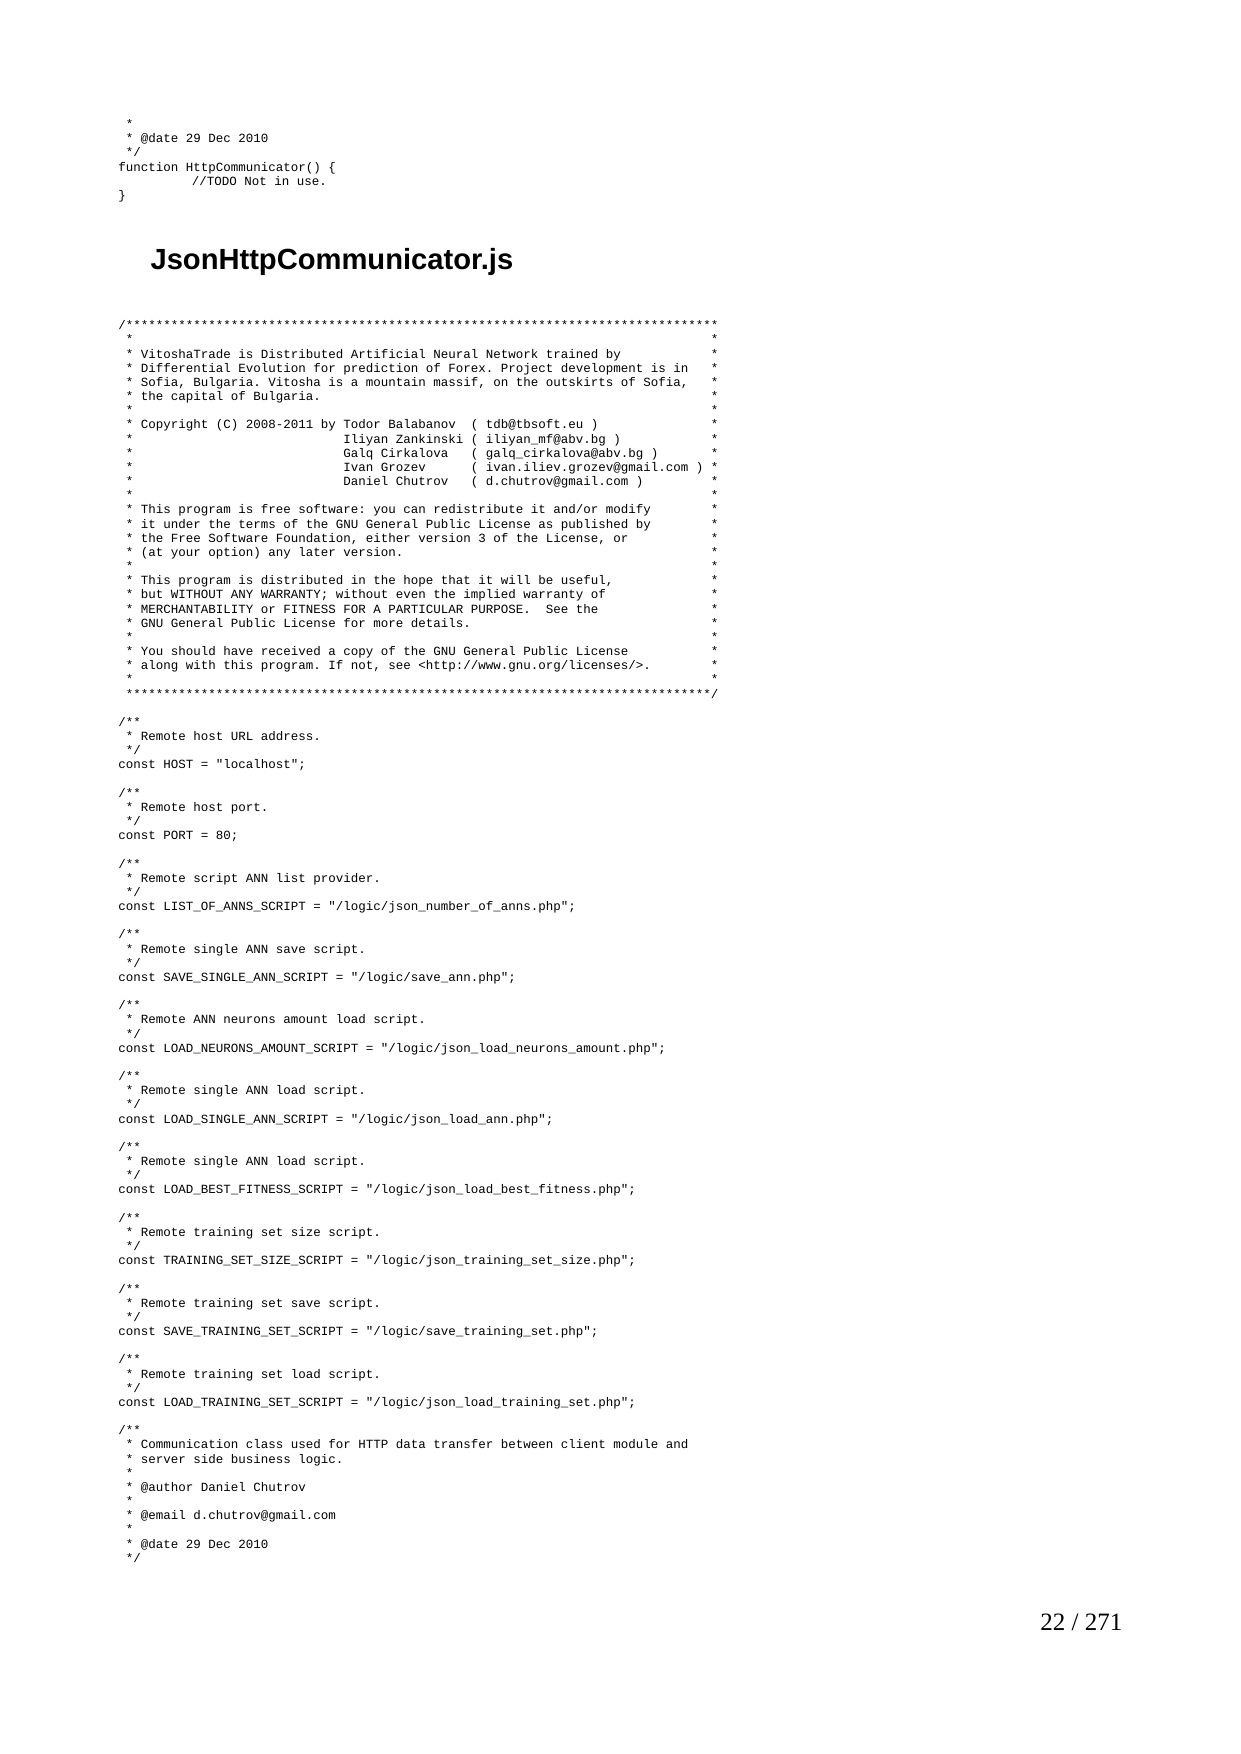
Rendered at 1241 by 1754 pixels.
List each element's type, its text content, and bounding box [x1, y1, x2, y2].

text const PORT = 80; [118, 829, 1122, 843]
text * Remote training set size script. [118, 1226, 1122, 1240]
text */ [118, 1240, 1122, 1254]
text * Differential Evolution for prediction of Forex. Project development is in * [118, 362, 1122, 376]
text * Remote training set load script. [118, 1368, 1122, 1382]
text * * [118, 673, 1122, 688]
text */ [118, 1028, 1122, 1042]
text const SAVE_TRAINING_SET_SCRIPT = "/logic/save_training_set.php"; [118, 1325, 1122, 1339]
text const LOAD_BEST_FITNESS_SCRIPT = "/logic/json_load_best_fitness.php"; [118, 1183, 1122, 1198]
text */ [118, 1311, 1122, 1325]
text * the Free Software Foundation, either version 3 of the License, or * [118, 532, 1122, 546]
text * * [118, 333, 1122, 348]
text * [118, 1467, 1122, 1481]
text * @author Daniel Chutrov [118, 1481, 1122, 1495]
text * Remote ANN neurons amount load script. [118, 1013, 1122, 1028]
text * @email d.chutrov@gmail.com [118, 1509, 1122, 1523]
text * [118, 1523, 1122, 1538]
text /** [118, 1141, 1122, 1155]
text * server side business logic. [118, 1453, 1122, 1467]
text * Remote host URL address. [118, 730, 1122, 744]
text * @date 29 Dec 2010 [118, 1538, 1122, 1552]
text /** [118, 1424, 1122, 1438]
text */ [118, 744, 1122, 758]
text */ [118, 815, 1122, 829]
text /** [118, 1283, 1122, 1297]
text /** [118, 787, 1122, 801]
text * MERCHANTABILITY or FITNESS FOR A PARTICULAR PURPOSE. See the * [118, 603, 1122, 617]
text * Ivan Grozev ( ivan.iliev.grozev@gmail.com ) * [118, 461, 1122, 475]
text * * [118, 489, 1122, 503]
text */ [118, 1552, 1122, 1566]
text /** [118, 1353, 1122, 1368]
text * along with this program. If not, see <http://www.gnu.org/licenses/>. * [118, 659, 1122, 673]
text const TRAINING_SET_SIZE_SCRIPT = "/logic/json_training_set_size.php"; [118, 1254, 1122, 1268]
text * Iliyan Zankinski ( iliyan_mf@abv.bg ) * [118, 433, 1122, 447]
text */ [118, 146, 1122, 161]
text */ [118, 1098, 1122, 1113]
text const LOAD_SINGLE_ANN_SCRIPT = "/logic/json_load_ann.php"; [118, 1113, 1122, 1127]
text * Remote single ANN save script. [118, 943, 1122, 957]
text */ [118, 1382, 1122, 1396]
text const HOST = "localhost"; [118, 758, 1122, 773]
text * it under the terms of the GNU General Public License as published by * [118, 518, 1122, 532]
subtitle JsonHttpCommunicator.js [118, 242, 1122, 276]
text */ [118, 957, 1122, 971]
text ******************************************************************************/ [118, 688, 1122, 702]
text /** [118, 1070, 1122, 1084]
text /** [118, 1212, 1122, 1226]
text * * [118, 404, 1122, 418]
text * VitoshaTrade is Distributed Artificial Neural Network trained by * [118, 348, 1122, 362]
text * Remote script ANN list provider. [118, 872, 1122, 886]
text * Remote single ANN load script. [118, 1155, 1122, 1169]
text * This program is free software: you can redistribute it and/or modify * [118, 503, 1122, 518]
text * (at your option) any later version. * [118, 546, 1122, 560]
text * Remote training set save script. [118, 1297, 1122, 1311]
text * * [118, 631, 1122, 645]
text */ [118, 1169, 1122, 1183]
text * Daniel Chutrov ( d.chutrov@gmail.com ) * [118, 475, 1122, 489]
text * Communication class used for HTTP data transfer between client module and [118, 1438, 1122, 1453]
text * Copyright (C) 2008-2011 by Todor Balabanov ( tdb@tbsoft.eu ) * [118, 418, 1122, 433]
text * Remote host port. [118, 801, 1122, 815]
text const LOAD_NEURONS_AMOUNT_SCRIPT = "/logic/json_load_neurons_amount.php"; [118, 1042, 1122, 1056]
text * You should have received a copy of the GNU General Public License * [118, 645, 1122, 659]
text function HttpCommunicator() { [118, 161, 1122, 175]
text * but WITHOUT ANY WARRANTY; without even the implied warranty of * [118, 588, 1122, 603]
text /** [118, 858, 1122, 872]
text /** [118, 928, 1122, 943]
text */ [118, 886, 1122, 900]
text /** [118, 999, 1122, 1013]
text * * [118, 560, 1122, 574]
text const LOAD_TRAINING_SET_SCRIPT = "/logic/json_load_training_set.php"; [118, 1396, 1122, 1410]
text * This program is distributed in the hope that it will be useful, * [118, 574, 1122, 588]
text /******************************************************************************* [118, 319, 1122, 333]
text * [118, 118, 1122, 132]
text * Remote single ANN load script. [118, 1084, 1122, 1098]
text } [118, 189, 1122, 203]
text * GNU General Public License for more details. * [118, 617, 1122, 631]
text * the capital of Bulgaria. * [118, 390, 1122, 404]
text * @date 29 Dec 2010 [118, 132, 1122, 146]
text * [118, 1495, 1122, 1509]
text //TODO Not in use. [118, 175, 1122, 189]
text const LIST_OF_ANNS_SCRIPT = "/logic/json_number_of_anns.php"; [118, 900, 1122, 914]
text const SAVE_SINGLE_ANN_SCRIPT = "/logic/save_ann.php"; [118, 971, 1122, 985]
text * Sofia, Bulgaria. Vitosha is a mountain massif, on the outskirts of Sofia, * [118, 376, 1122, 390]
text /** [118, 716, 1122, 730]
text * Galq Cirkalova ( galq_cirkalova@abv.bg ) * [118, 447, 1122, 461]
